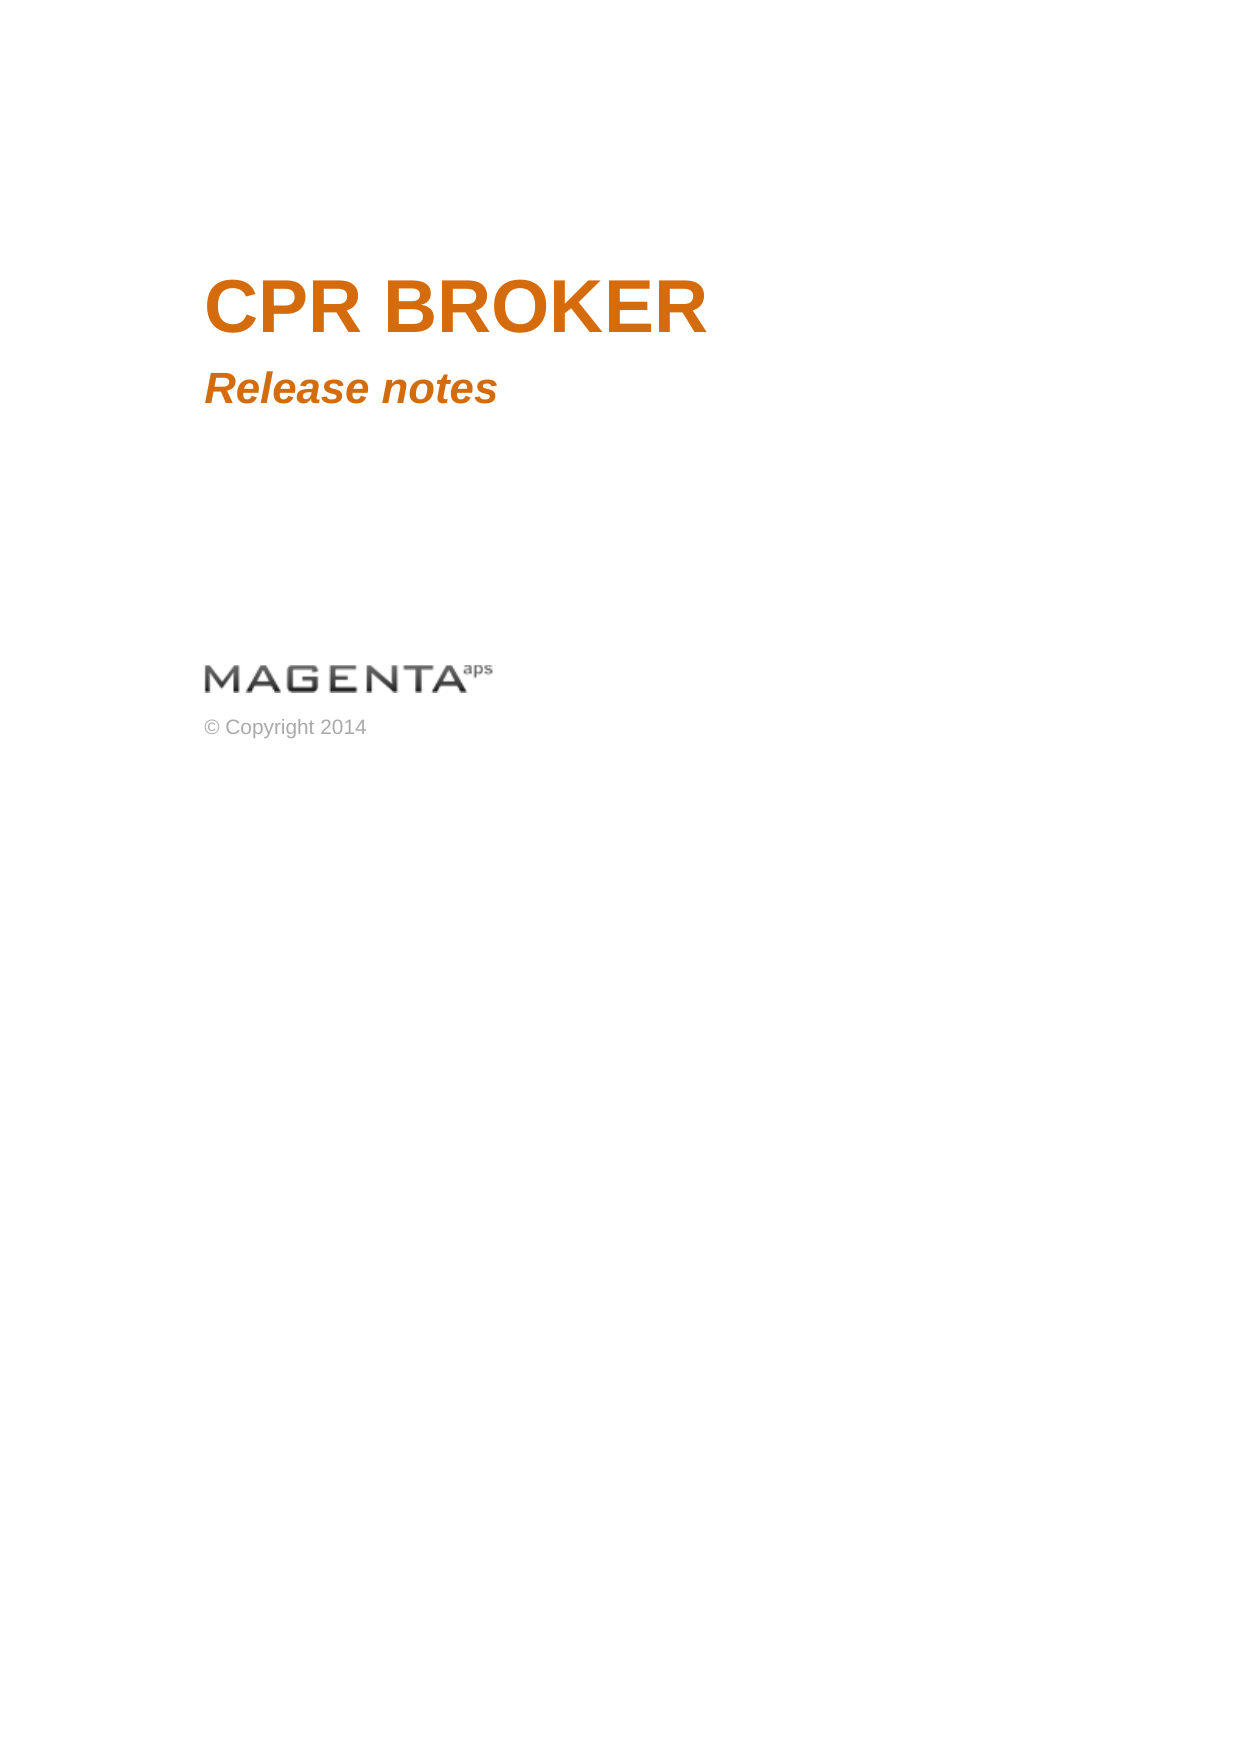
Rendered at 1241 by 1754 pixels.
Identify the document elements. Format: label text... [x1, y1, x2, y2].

text © Copyright 2014 [204, 715, 1036, 739]
subtitle Release notes [204, 363, 1036, 413]
picture [204, 665, 494, 693]
title CPR Broker [204, 262, 1036, 348]
